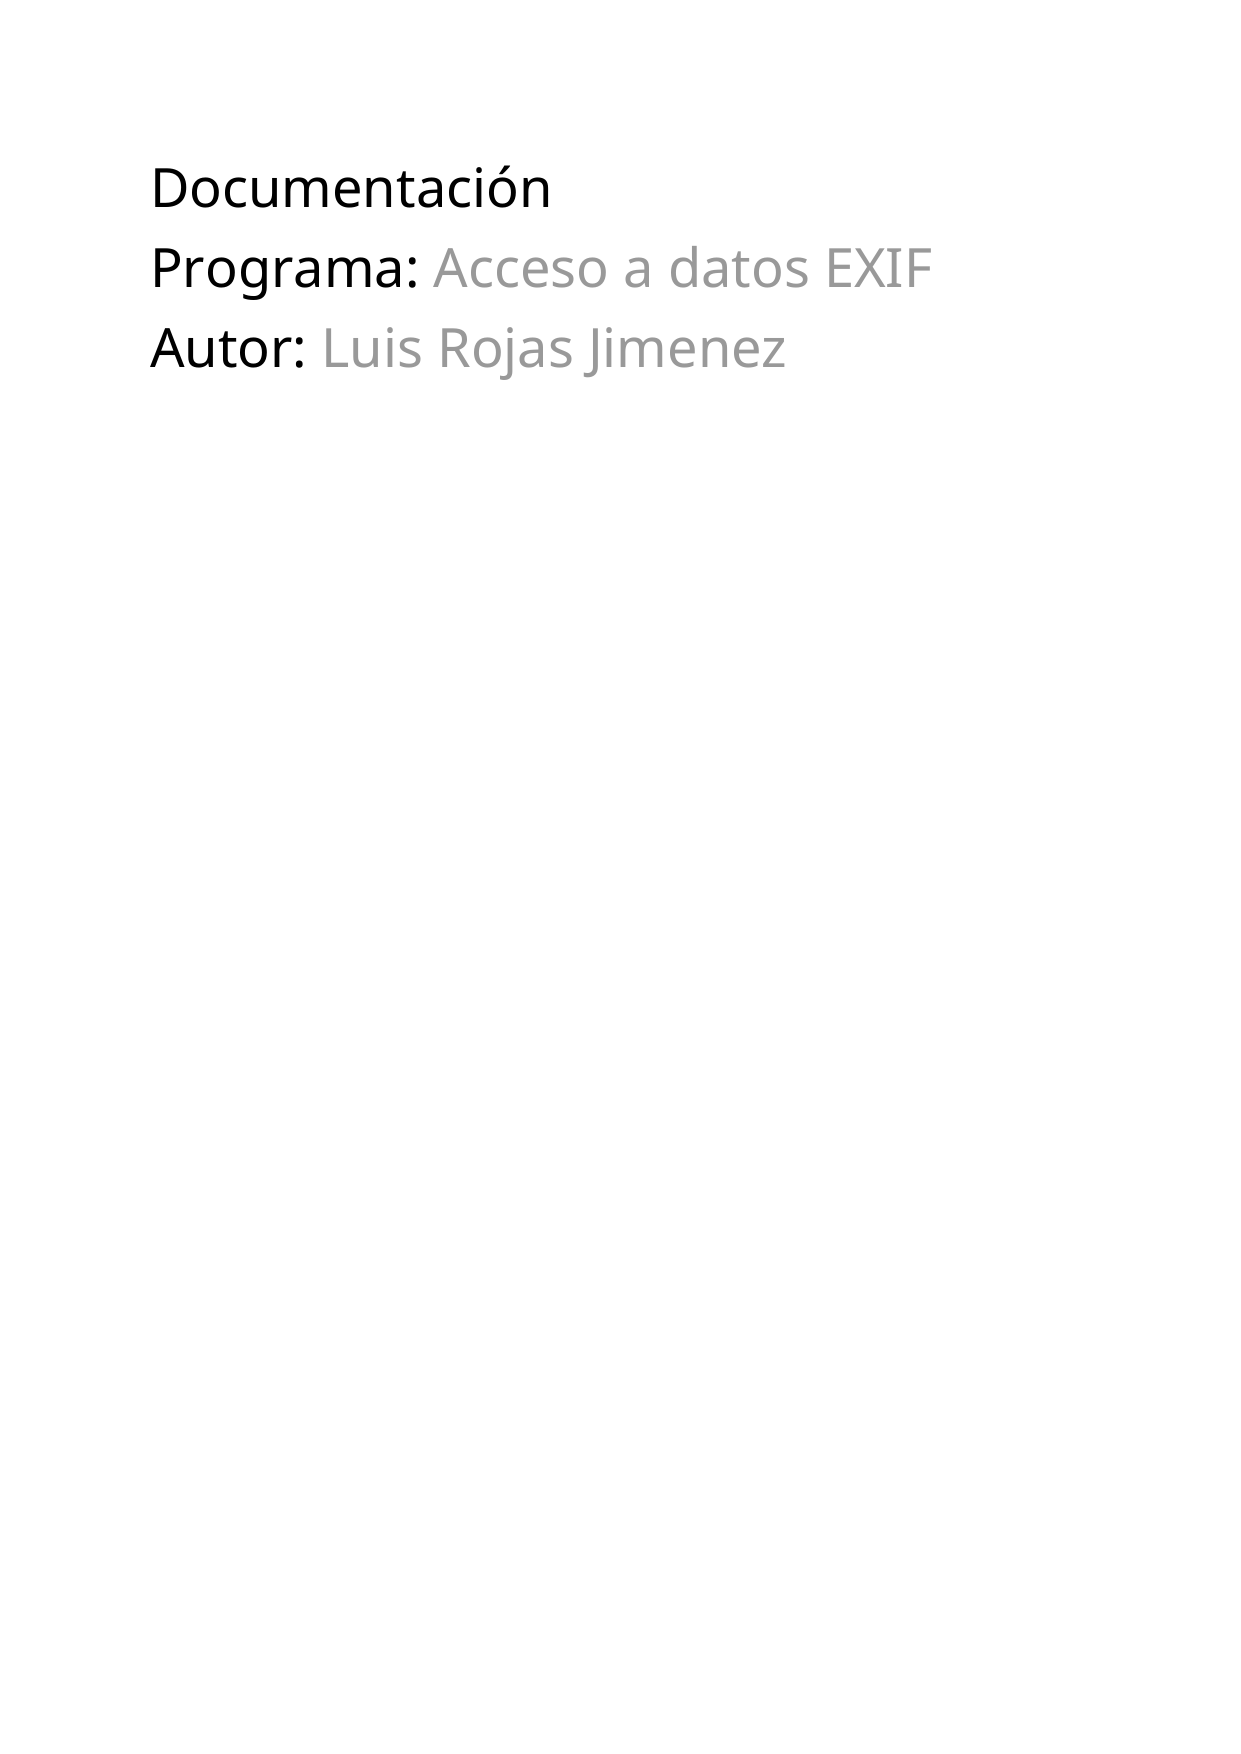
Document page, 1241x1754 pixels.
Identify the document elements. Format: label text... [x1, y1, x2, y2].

title Documentación [150, 150, 1090, 224]
title Autor: Luis Rojas Jimenez [150, 310, 1090, 384]
title Programa: Acceso a datos EXIF [150, 230, 1090, 304]
